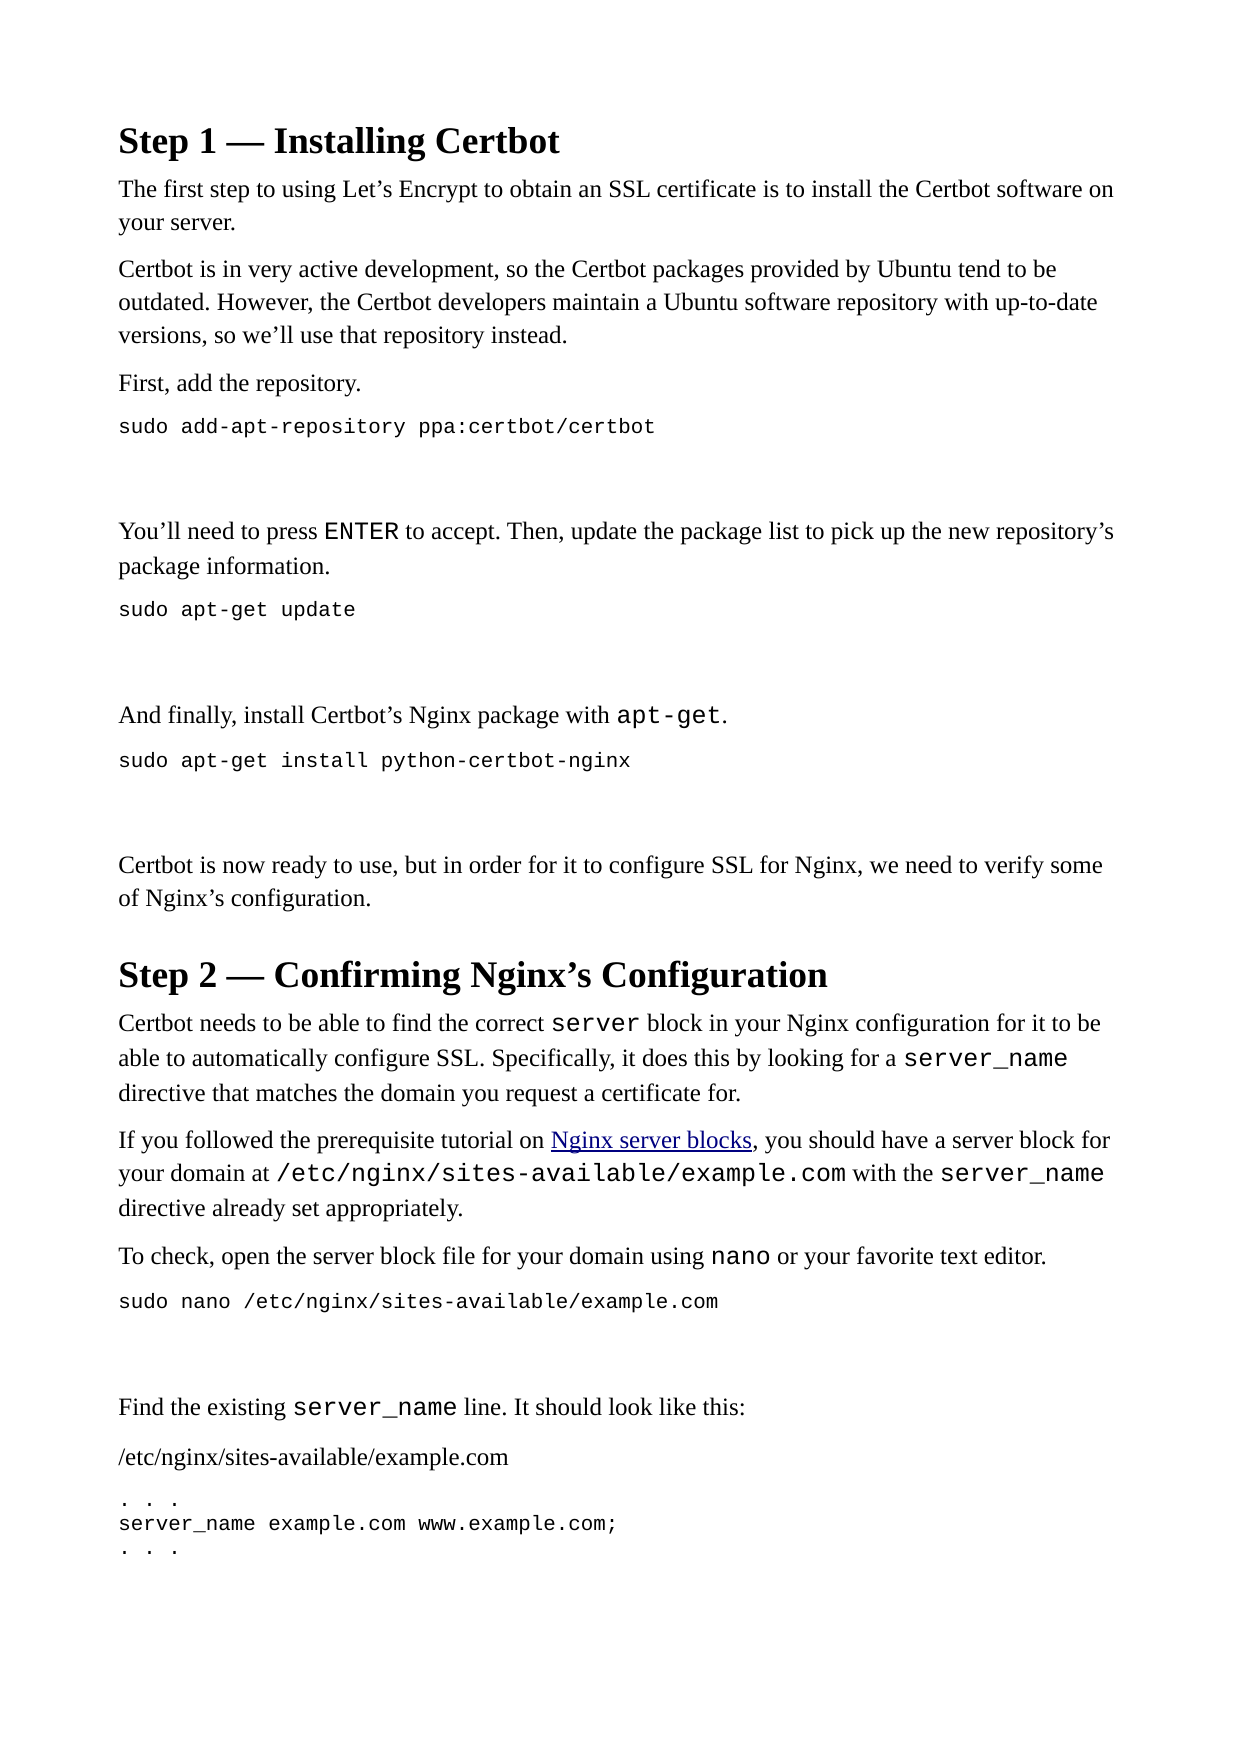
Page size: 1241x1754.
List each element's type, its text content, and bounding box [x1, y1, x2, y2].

text Find the existing server_name line. It should look like this: [118, 1392, 1122, 1423]
text If you followed the prerequisite tutorial on Nginx server blocks, you should have a server block for your domain at /etc/nginx/sites-available/example.com with the server_name directive already set appropriately. [118, 1125, 1122, 1222]
text . . . [118, 1537, 1122, 1560]
text /etc/nginx/sites-available/example.com [118, 1442, 1122, 1471]
text First, add the repository. [118, 368, 1122, 397]
text sudo add-apt-repository ppa:certbot/certbot [118, 416, 1122, 439]
subtitle Step 1 — Installing Certbot [118, 118, 1122, 161]
text To check, open the server block file for your domain using nano or your favorite text editor. [118, 1241, 1122, 1272]
text sudo nano /etc/nginx/sites-available/example.com [118, 1291, 1122, 1315]
text You’ll need to press ENTER to accept. Then, update the package list to pick up the new repository’s package information. [118, 516, 1122, 580]
subtitle Step 2 — Confirming Nginx’s Configuration [118, 952, 1122, 995]
text server_name example.com www.example.com; [118, 1513, 1122, 1537]
text Certbot needs to be able to find the correct server block in your Nginx configuration for it to be able to automatically configure SSL. Specifically, it does this by looking for a server_name directive that matches the domain you request a certificate for. [118, 1008, 1122, 1107]
text sudo apt-get install python-certbot-nginx [118, 750, 1122, 773]
text The first step to using Let’s Encrypt to obtain an SSL certificate is to install the Certbot software on your server. [118, 174, 1122, 236]
text And finally, install Certbot’s Nginx package with apt-get. [118, 700, 1122, 731]
text . . . [118, 1489, 1122, 1513]
text Certbot is in very active development, so the Certbot packages provided by Ubuntu tend to be outdated. However, the Certbot developers maintain a Ubuntu software repository with up-to-date versions, so we’ll use that repository instead. [118, 254, 1122, 349]
text Certbot is now ready to use, but in order for it to configure SSL for Nginx, we need to verify some of Nginx’s configuration. [118, 851, 1122, 912]
text sudo apt-get update [118, 599, 1122, 623]
